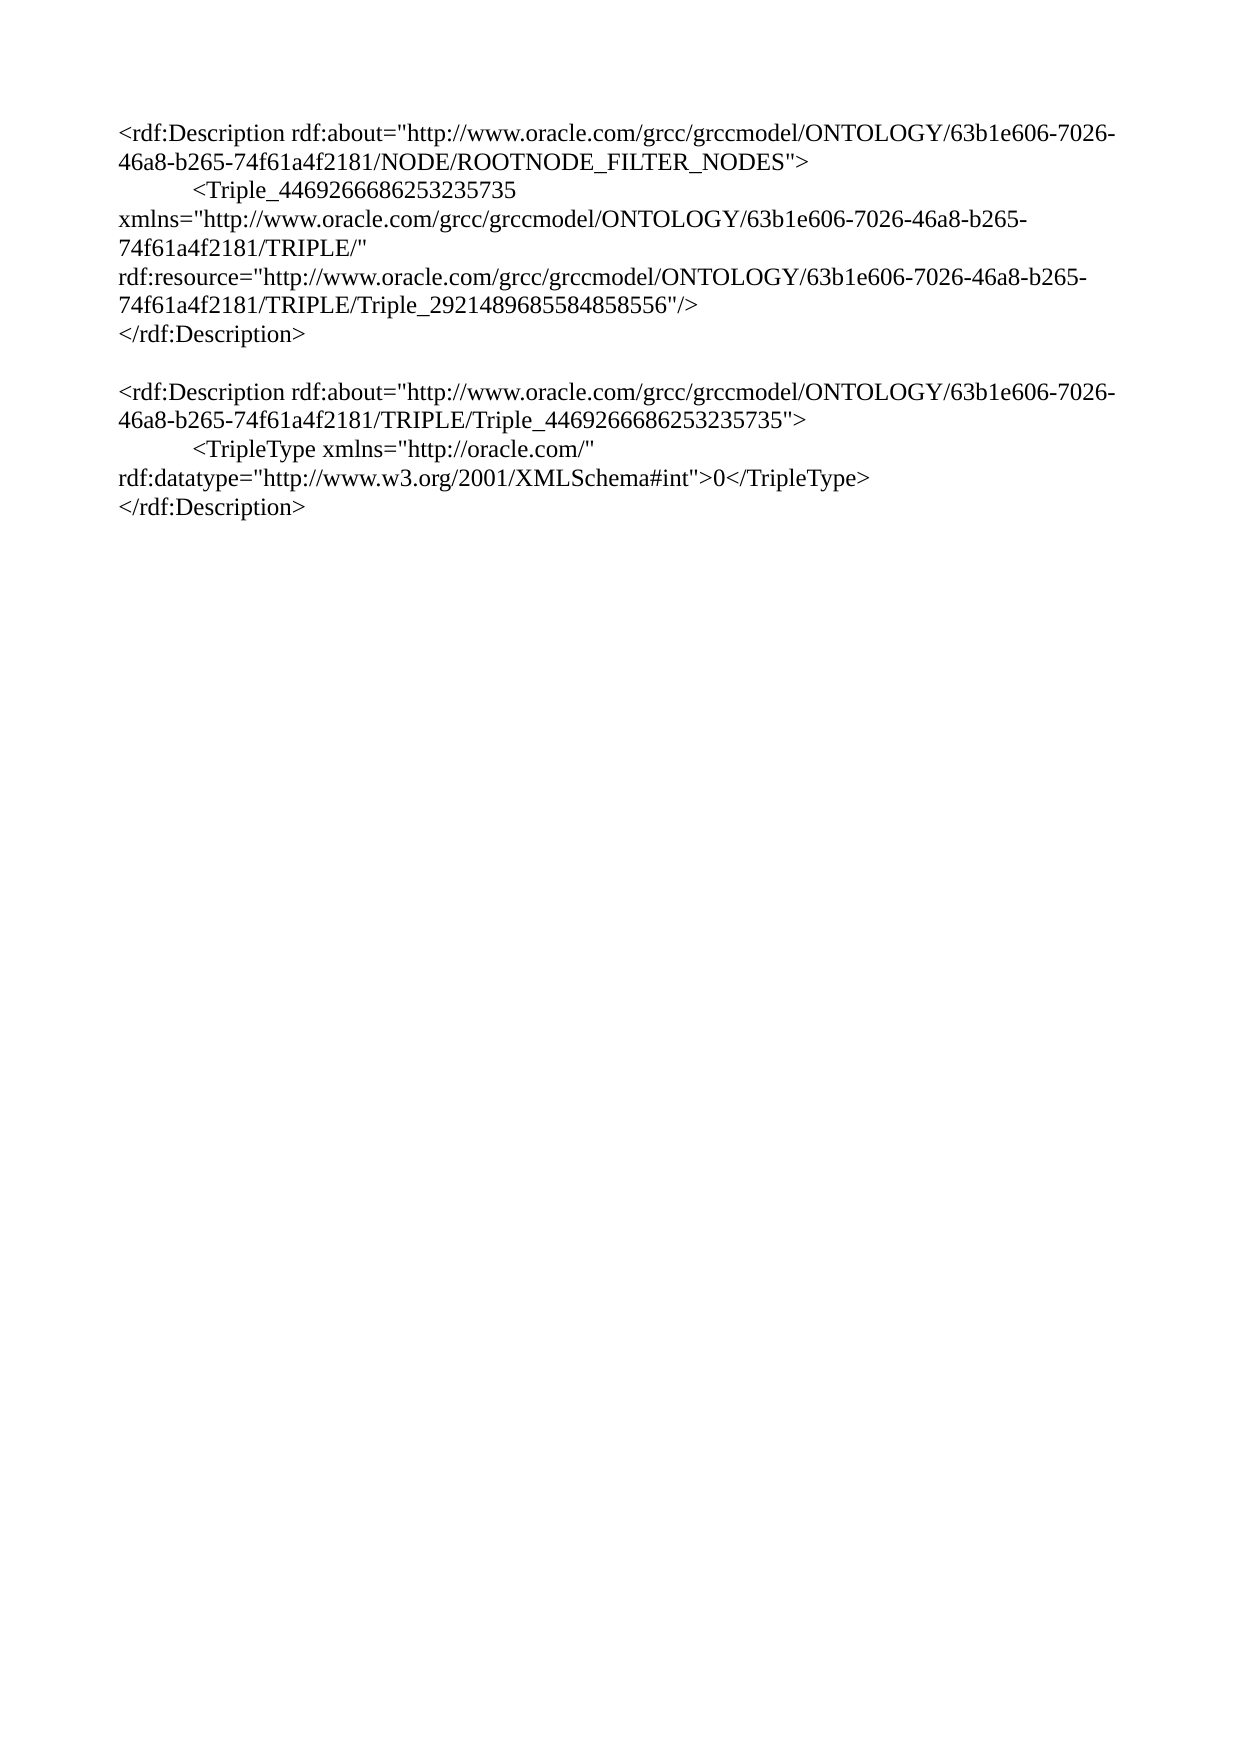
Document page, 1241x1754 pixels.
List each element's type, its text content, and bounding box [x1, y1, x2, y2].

text <rdf:Description rdf:about="http://www.oracle.com/grcc/grccmodel/ONTOLOGY/63b1e606-7026-46a8-b265-74f61a4f2181/NODE/ROOTNODE_FILTER_NODES"> [118, 118, 1122, 176]
text </rdf:Description> [118, 492, 1122, 521]
text <Triple_4469266686253235735 xmlns="http://www.oracle.com/grcc/grccmodel/ONTOLOGY/63b1e606-7026-46a8-b265-74f61a4f2181/TRIPLE/" rdf:resource="http://www.oracle.com/grcc/grccmodel/ONTOLOGY/63b1e606-7026-46a8-b265-74f61a4f2181/TRIPLE/Triple_2921489685584858556"/> [118, 176, 1122, 319]
text <rdf:Description rdf:about="http://www.oracle.com/grcc/grccmodel/ONTOLOGY/63b1e606-7026-46a8-b265-74f61a4f2181/TRIPLE/Triple_4469266686253235735"> [118, 377, 1122, 434]
text <TripleType xmlns="http://oracle.com/" rdf:datatype="http://www.w3.org/2001/XMLSchema#int">0</TripleType> [118, 434, 1122, 492]
text </rdf:Description> [118, 319, 1122, 348]
